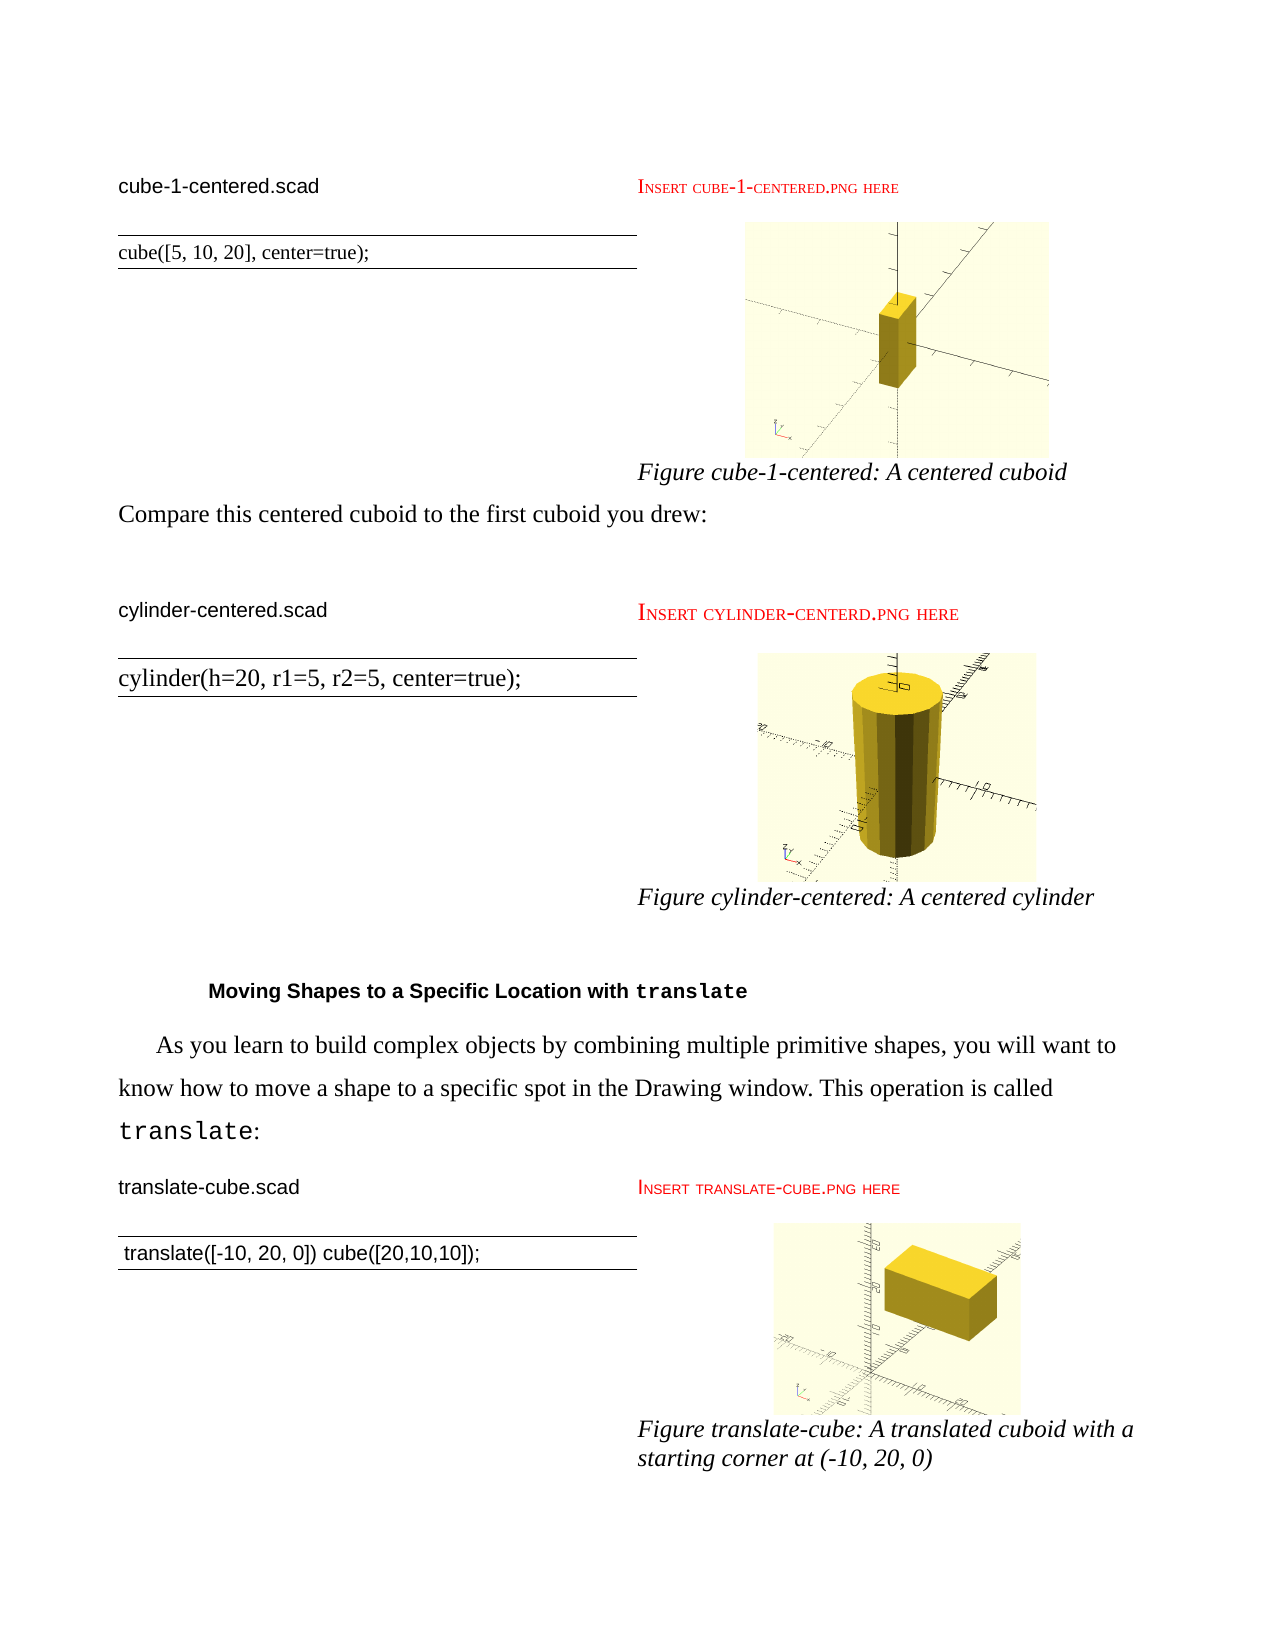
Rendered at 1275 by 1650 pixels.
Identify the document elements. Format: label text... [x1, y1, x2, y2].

table_header Insert cube-1-centered.png here [638, 161, 1157, 457]
table_header Insert translate-cube.png here Figure translate-cube: A translated cuboid with a starting corner at (-10, 20, 0) [638, 1162, 1157, 1484]
table_header cube([5, 10, 20], center=true); [118, 236, 637, 268]
picture [757, 653, 1037, 882]
table_header Figure cube-1-centered: A centered cuboid [638, 458, 1157, 499]
table_header cube-1-centered.scad [118, 161, 637, 235]
table_header Insert cylinder-centerd.png here Figure cylinder-centered: A centered cylinder [638, 585, 1157, 923]
subtitle Moving Shapes to a Specific Location with translate [118, 978, 1157, 1004]
table_header translate-cube.scad [118, 1162, 637, 1236]
text Compare this centered cuboid to the first cuboid you drew: [118, 499, 1157, 527]
picture [745, 222, 1049, 458]
text As you learn to build complex objects by combining multiple primitive shapes, you will want to know how to move a shape to a specific spot in the Drawing window. This operation is called translate: [118, 1030, 1157, 1147]
table_header [118, 1270, 637, 1484]
table_header [118, 269, 637, 499]
table_header [118, 697, 637, 923]
picture [773, 1223, 1021, 1415]
table_header cylinder(h=20, r1=5, r2=5, center=true); [118, 659, 637, 696]
table_header translate([-10, 20, 0]) cube([20,10,10]); [118, 1237, 637, 1269]
table_header cylinder-centered.scad [118, 585, 637, 658]
